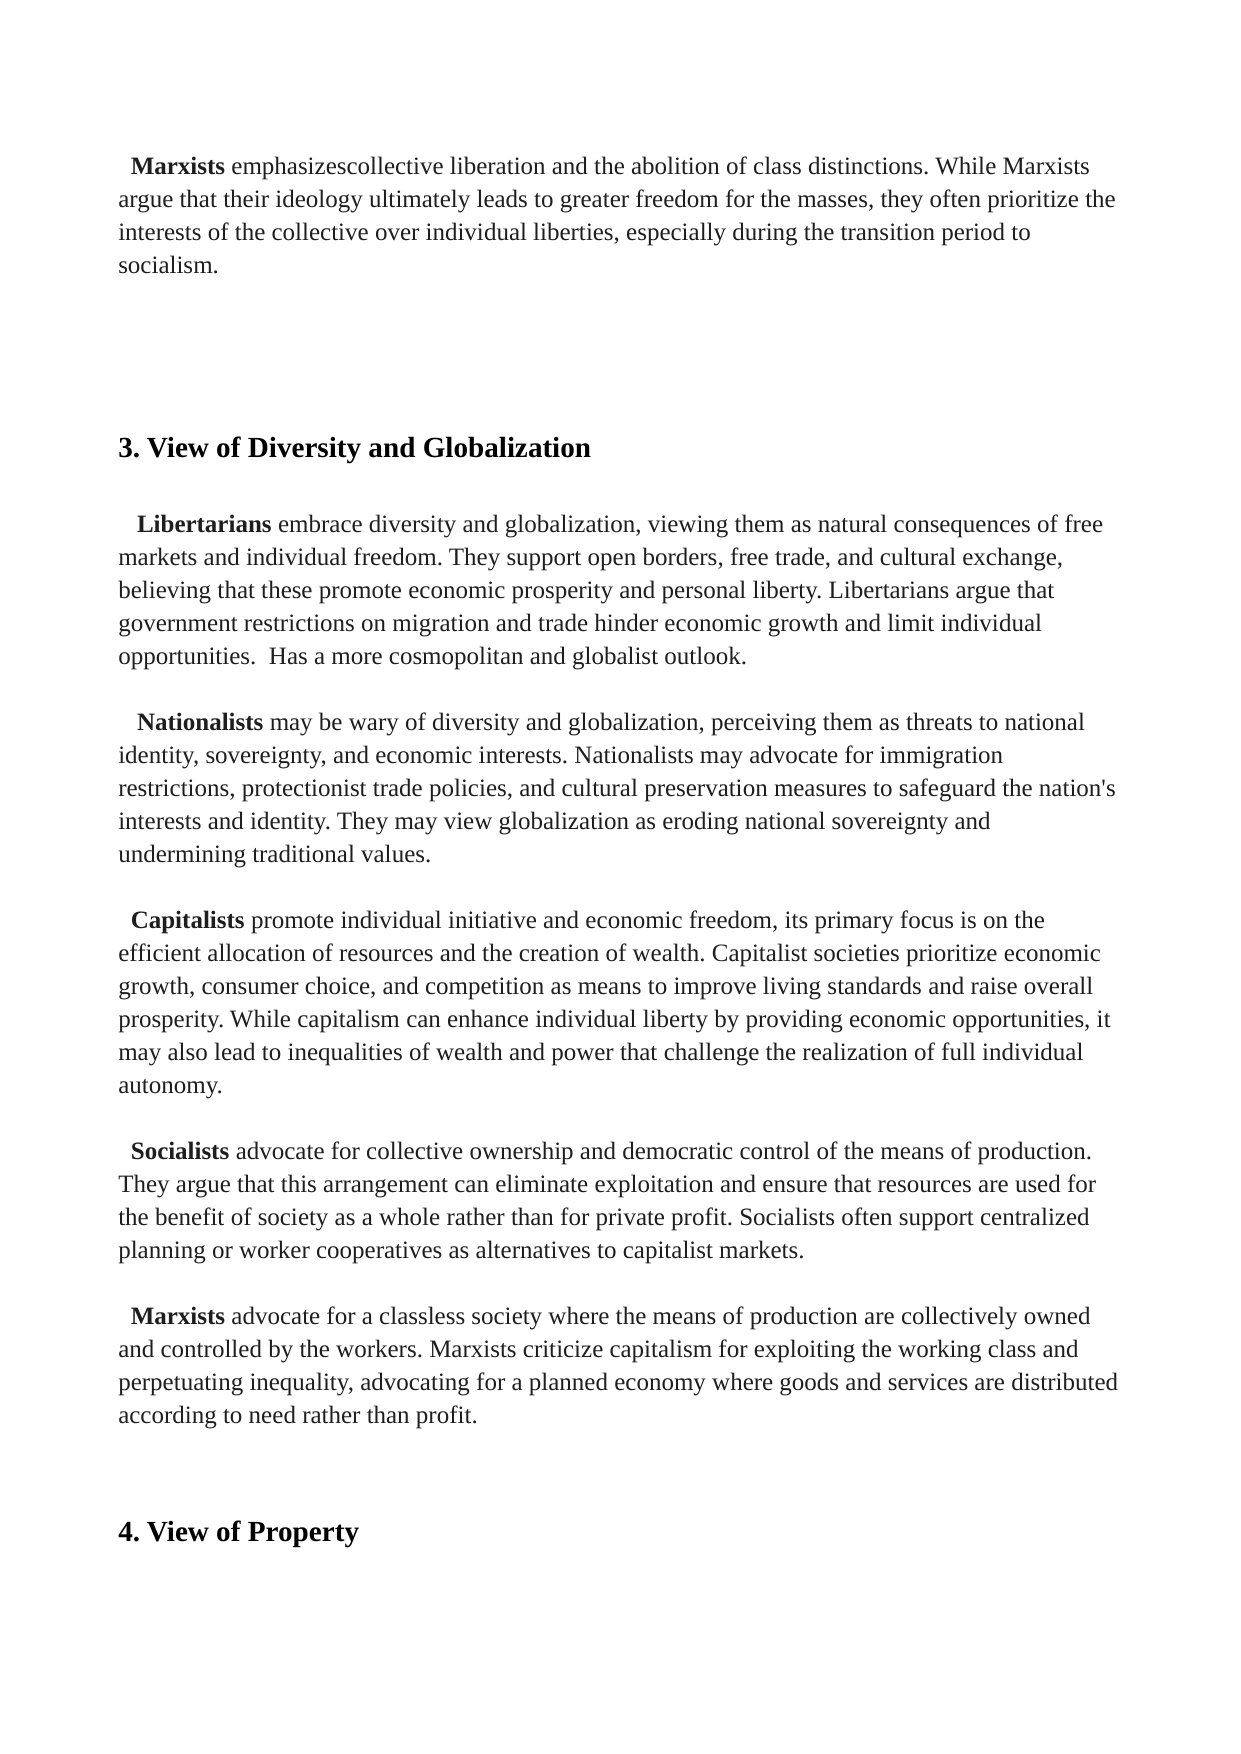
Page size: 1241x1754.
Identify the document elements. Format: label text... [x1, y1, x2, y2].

text Marxists emphasizescollective liberation and the abolition of class distinctions. While Marxists argue that their ideology ultimately leads to greater freedom for the masses, they often prioritize the interests of the collective over individual liberties, especially during the transition period to socialism. [118, 151, 1122, 279]
text Socialists advocate for collective ownership and democratic control of the means of production. They argue that this arrangement can eliminate exploitation and ensure that resources are used for the benefit of society as a whole rather than for private profit. Socialists often support centralized planning or worker cooperatives as alternatives to capitalist markets. [118, 1136, 1122, 1264]
subtitle 3. View of Diversity and Globalization [118, 430, 1122, 463]
text Capitalists promote individual initiative and economic freedom, its primary focus is on the efficient allocation of resources and the creation of wealth. Capitalist societies prioritize economic growth, consumer choice, and competition as means to improve living standards and raise overall prosperity. While capitalism can enhance individual liberty by providing economic opportunities, it may also lead to inequalities of wealth and power that challenge the realization of full individual autonomy. [118, 905, 1122, 1099]
text Nationalists may be wary of diversity and globalization, perceiving them as threats to national identity, sovereignty, and economic interests. Nationalists may advocate for immigration restrictions, protectionist trade policies, and cultural preservation measures to safeguard the nation's interests and identity. They may view globalization as eroding national sovereignty and undermining traditional values. [118, 707, 1122, 868]
text Libertarians embrace diversity and globalization, viewing them as natural consequences of free markets and individual freedom. They support open borders, free trade, and cultural exchange, believing that these promote economic prosperity and personal liberty. Libertarians argue that government restrictions on migration and trade hinder economic growth and limit individual opportunities. Has a more cosmopolitan and globalist outlook. [118, 509, 1122, 670]
text Marxists advocate for a classless society where the means of production are collectively owned and controlled by the workers. Marxists criticize capitalism for exploiting the working class and perpetuating inequality, advocating for a planned economy where goods and services are distributed according to need rather than profit. [118, 1301, 1122, 1429]
subtitle 4. View of Property [118, 1514, 1122, 1548]
